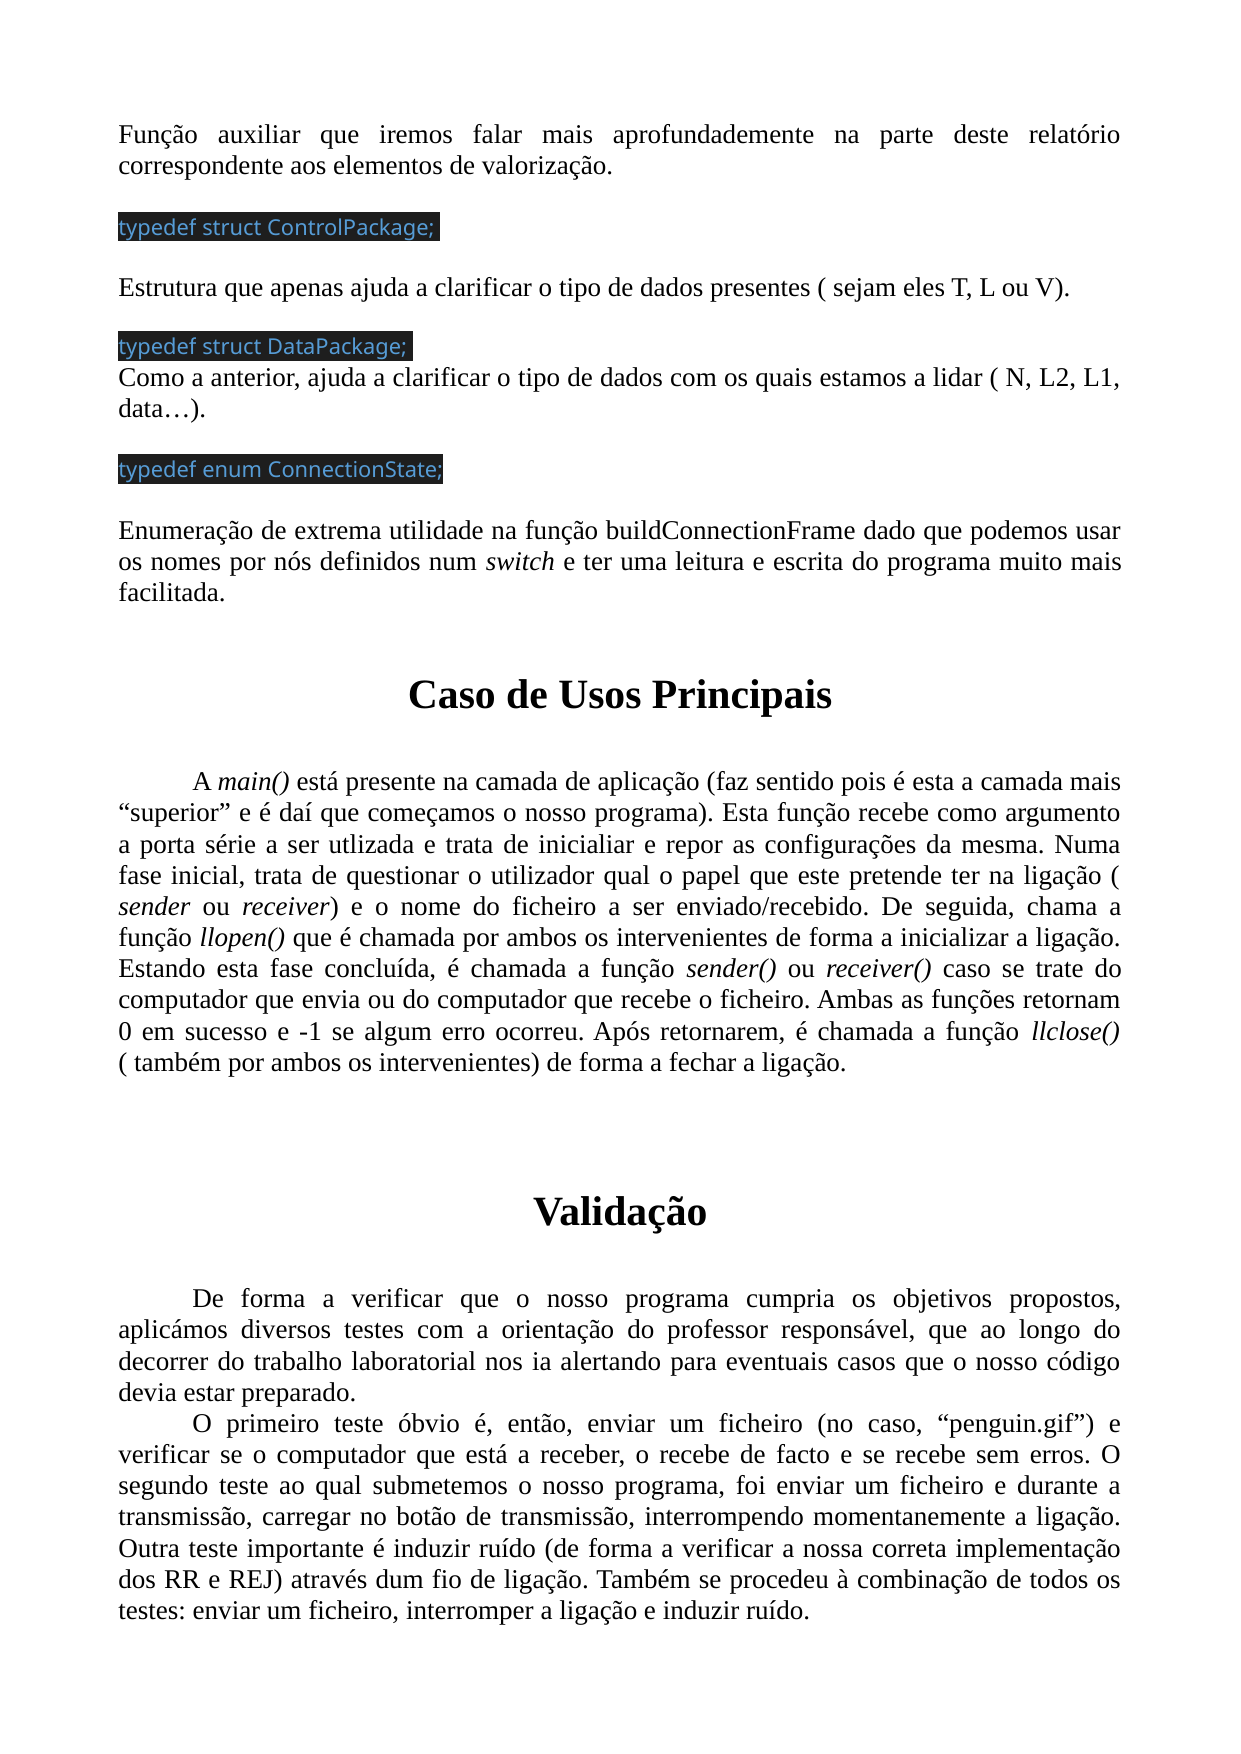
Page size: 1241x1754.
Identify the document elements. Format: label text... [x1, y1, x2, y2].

text De forma a verificar que o nosso programa cumpria os objetivos propostos, aplicámos diversos testes com a orientação do professor responsável, que ao longo do decorrer do trabalho laboratorial nos ia alertando para eventuais casos que o nosso código devia estar preparado. [118, 1282, 1122, 1407]
text typedef struct ControlPackage; [118, 212, 1122, 241]
text Função auxiliar que iremos falar mais aprofundademente na parte deste relatório correspondente aos elementos de valorização. [118, 118, 1122, 180]
text Estrutura que apenas ajuda a clarificar o tipo de dados presentes ( sejam eles T, L ou V). [118, 271, 1122, 302]
text typedef enum ConnectionState; [118, 454, 1122, 484]
text Enumeração de extrema utilidade na função buildConnectionFrame dado que podemos usar os nomes por nós definidos num switch e ter uma leitura e escrita do programa muito mais facilitada. [118, 514, 1122, 607]
text typedef struct DataPackage; [118, 331, 1122, 361]
text Validação [118, 1187, 1122, 1234]
text Como a anterior, ajuda a clarificar o tipo de dados com os quais estamos a lidar ( N, L2, L1, data…). [118, 361, 1122, 423]
text Caso de Usos Principais [118, 669, 1122, 717]
text O primeiro teste óbvio é, então, enviar um ficheiro (no caso, “penguin.gif”) e verificar se o computador que está a receber, o recebe de facto e se recebe sem erros. O segundo teste ao qual submetemos o nosso programa, foi enviar um ficheiro e durante a transmissão, carregar no botão de transmissão, interrompendo momentanemente a ligação. Outra teste importante é induzir ruído (de forma a verificar a nossa correta implementação dos RR e REJ) através dum fio de ligação. Também se procedeu à combinação de todos os testes: enviar um ficheiro, interromper a ligação e induzir ruído. [118, 1407, 1122, 1625]
text A main() está presente na camada de aplicação (faz sentido pois é esta a camada mais “superior” e é daí que começamos o nosso programa). Esta função recebe como argumento a porta série a ser utlizada e trata de inicialiar e repor as configurações da mesma. Numa fase inicial, trata de questionar o utilizador qual o papel que este pretende ter na ligação ( sender ou receiver) e o nome do ficheiro a ser enviado/recebido. De seguida, chama a função llopen() que é chamada por ambos os intervenientes de forma a inicializar a ligação. Estando esta fase concluída, é chamada a função sender() ou receiver() caso se trate do computador que envia ou do computador que recebe o ficheiro. Ambas as funções retornam 0 em sucesso e -1 se algum erro ocorreu. Após retornarem, é chamada a função llclose() ( também por ambos os intervenientes) de forma a fechar a ligação. [118, 765, 1122, 1077]
